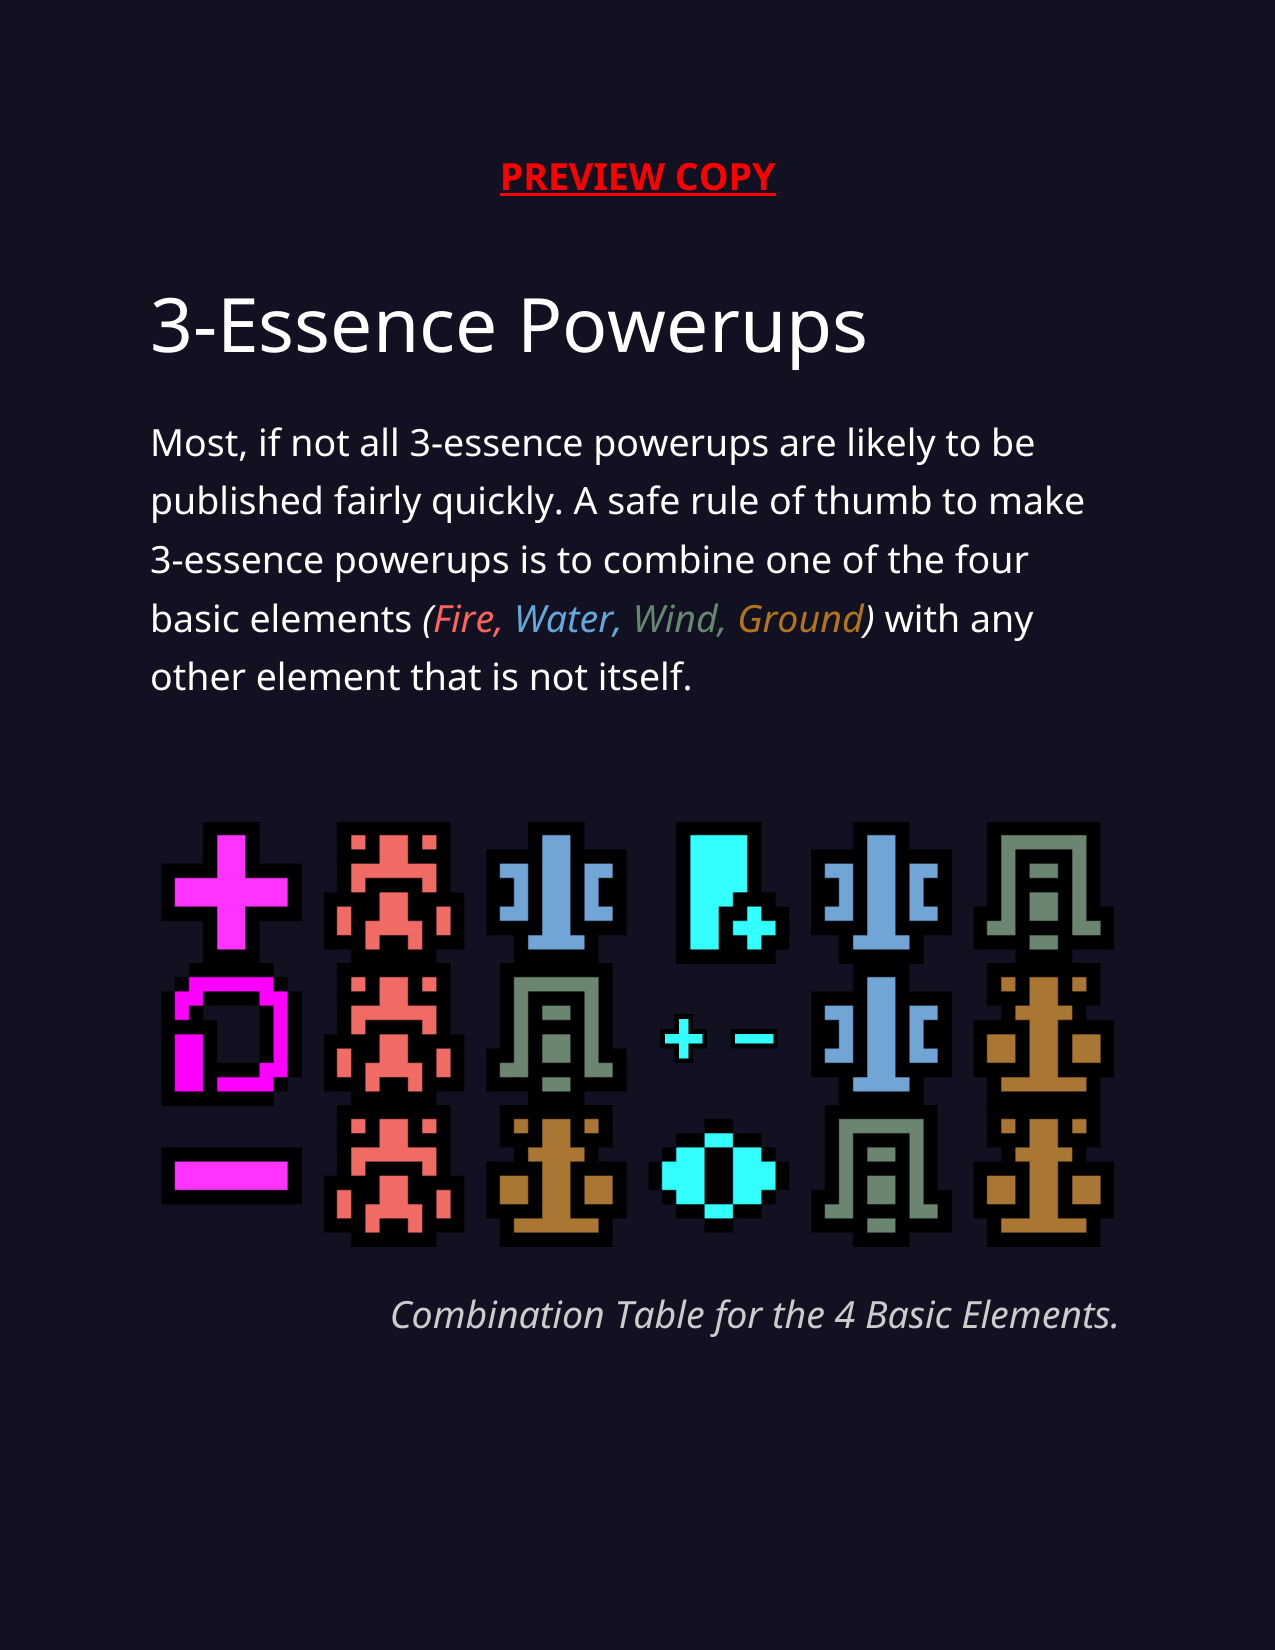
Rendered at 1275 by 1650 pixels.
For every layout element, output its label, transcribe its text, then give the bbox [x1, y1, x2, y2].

picture [648, 1105, 790, 1247]
table_cell [475, 1105, 486, 1247]
table_header [475, 822, 486, 964]
picture [730, 1014, 778, 1063]
table_cell [465, 1105, 475, 1247]
picture [323, 822, 465, 1247]
table_header [720, 1015, 790, 1066]
table_cell [800, 1105, 811, 1247]
table_header [302, 822, 312, 964]
table_header [649, 1015, 719, 1066]
subtitle 3-Essence Powerups [150, 272, 1125, 374]
table_cell [313, 964, 323, 1105]
table_cell [627, 964, 637, 1105]
text Most, if not all 3-essence powerups are likely to be published fairly quickly. A safe rule of thumb to make 3-essence powerups is to combine one of the four basic elements (Fire, Water, Wind, Ground) with any other element that is not itself. [150, 416, 1125, 702]
table_cell [963, 964, 973, 1105]
table_cell [1115, 1105, 1125, 1247]
table_header [150, 822, 161, 964]
table_cell [790, 1105, 800, 1247]
table_header [1115, 822, 1125, 964]
table_cell [952, 964, 962, 1105]
table_cell [465, 964, 475, 1105]
table_header [952, 822, 962, 964]
table_cell [638, 964, 800, 1105]
table_cell [638, 1105, 648, 1247]
table_cell [963, 1105, 973, 1247]
table_header [800, 822, 811, 964]
table_header [465, 822, 475, 964]
table_cell [952, 1105, 962, 1247]
picture [486, 822, 627, 1247]
picture [161, 822, 302, 1247]
table_cell [475, 964, 486, 1105]
table_header [638, 822, 648, 964]
text Combination Table for the 4 Basic Elements. [150, 1289, 1125, 1340]
picture [648, 822, 790, 964]
table_cell [313, 1105, 323, 1247]
picture [660, 1014, 707, 1063]
table_cell [800, 964, 811, 1105]
table_cell [150, 964, 161, 1105]
table_cell [302, 964, 312, 1105]
table_cell [1115, 964, 1125, 1105]
picture [811, 822, 952, 1247]
picture [973, 822, 1115, 1247]
table_header [963, 822, 973, 964]
table_cell [627, 1105, 637, 1247]
table_header [313, 822, 323, 964]
table_header [627, 822, 637, 964]
table_header [790, 822, 800, 964]
table_cell [150, 1105, 161, 1247]
table_cell [302, 1105, 312, 1247]
